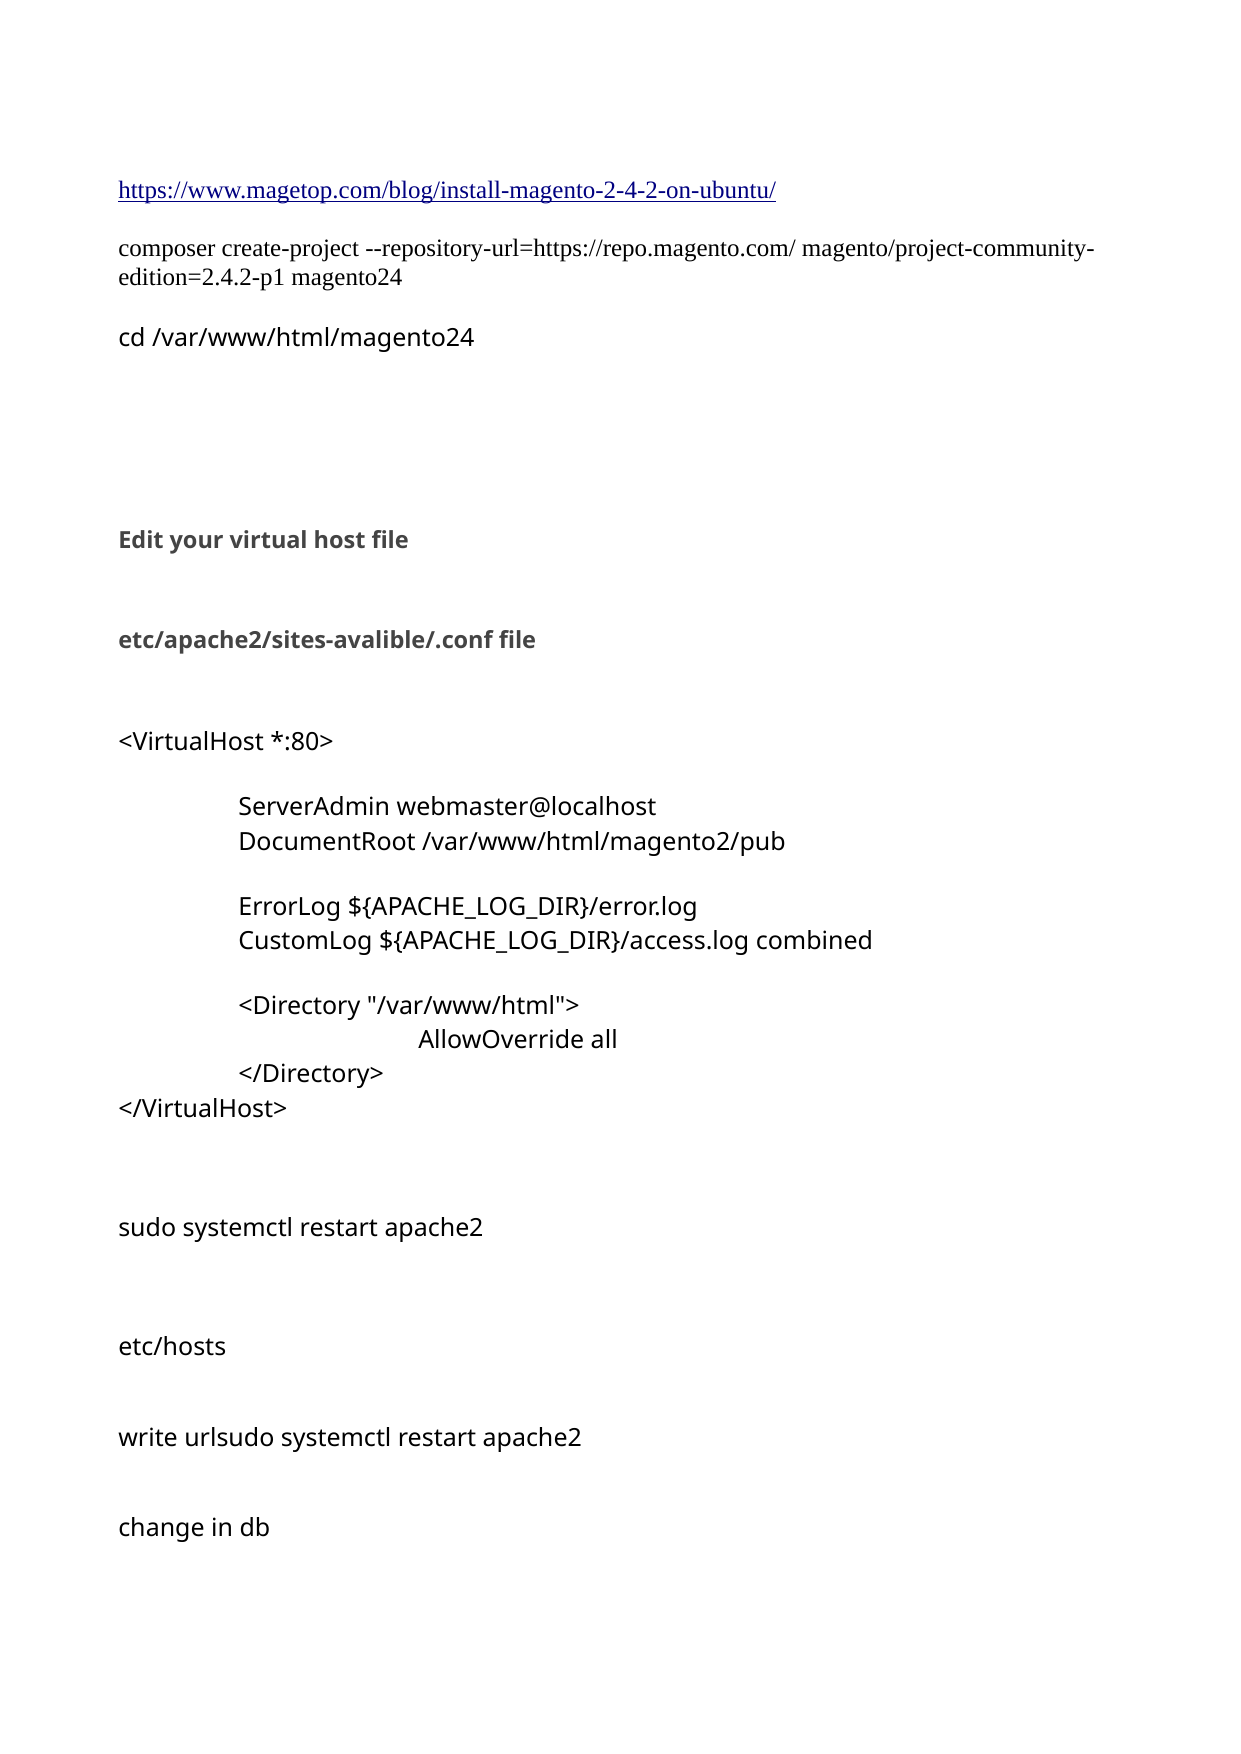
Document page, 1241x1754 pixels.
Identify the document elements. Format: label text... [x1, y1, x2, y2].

text cd /var/www/html/magento24 [118, 319, 1122, 353]
text CustomLog ${APACHE_LOG_DIR}/access.log combined [118, 922, 1122, 957]
text <Directory "/var/www/html"> [118, 988, 1122, 1022]
text DocumentRoot /var/www/html/magento2/pub [118, 823, 1122, 857]
text composer create-project --repository-url=https://repo.magento.com/ magento/project-community-edition=2.4.2-p1 magento24 [118, 233, 1122, 291]
text etc/hosts [118, 1328, 1122, 1363]
text sudo systemctl restart apache2 [118, 1209, 1122, 1243]
text Edit your virtual host file [118, 524, 1122, 556]
text change in db [118, 1510, 1122, 1544]
text </VirtualHost> [118, 1090, 1122, 1124]
text etc/apache2/sites-avalible/.conf file [118, 624, 1122, 656]
text ServerAdmin webmaster@localhost [118, 789, 1122, 823]
text ErrorLog ${APACHE_LOG_DIR}/error.log [118, 888, 1122, 922]
text write urlsudo systemctl restart apache2 [118, 1419, 1122, 1453]
text <VirtualHost *:80> [118, 724, 1122, 758]
text AllowOverride all [118, 1022, 1122, 1056]
text </Directory> [118, 1056, 1122, 1090]
text https://www.magetop.com/blog/install-magento-2-4-2-on-ubuntu/ [118, 176, 1122, 204]
